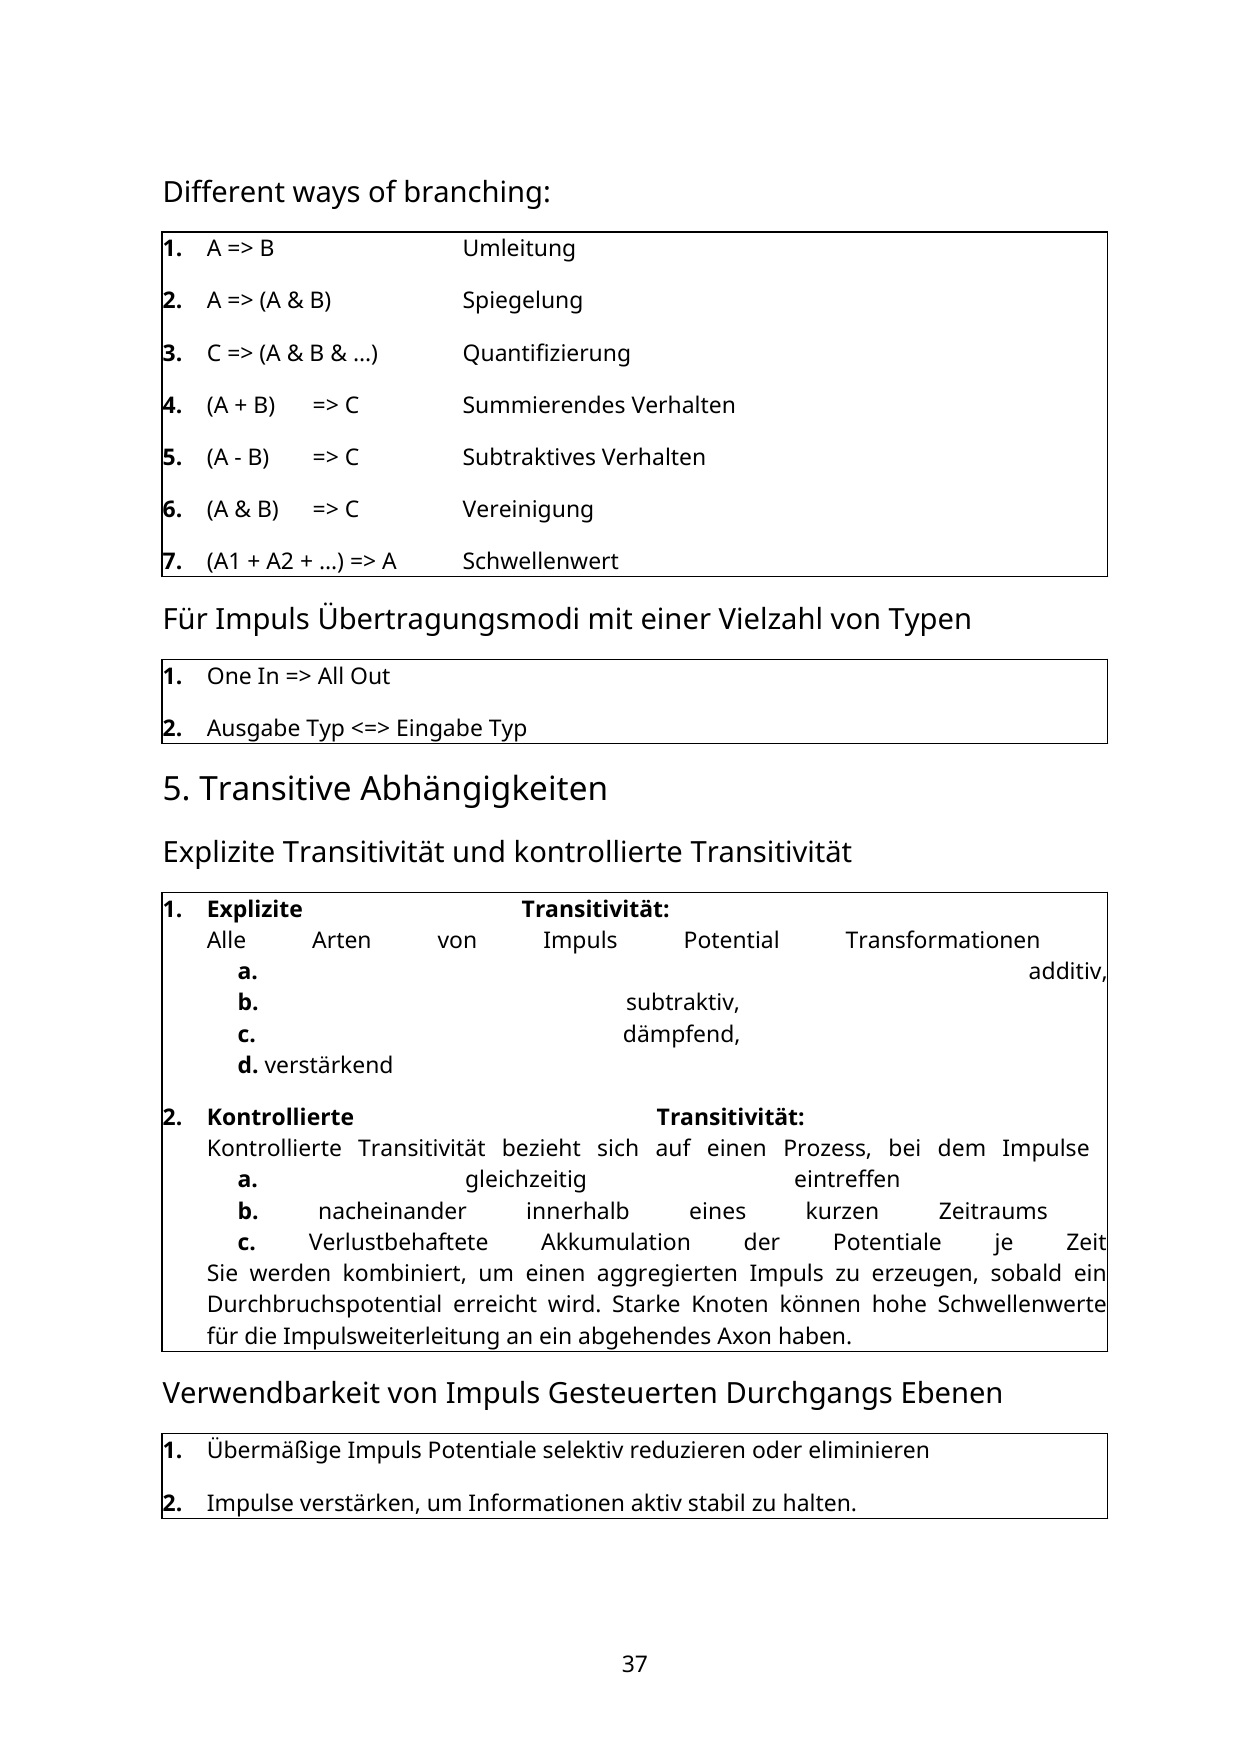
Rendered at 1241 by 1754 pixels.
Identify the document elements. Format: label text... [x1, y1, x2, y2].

list Kontrollierte Transitivität: Kontrollierte Transitivität bezieht sich auf einen Prozess, bei dem Impulse a. gleichzeitig eintreffen b. nacheinander innerhalb eines kurzen Zeitraums c. Verlustbehaftete Akkumulation der Potentiale je Zeit Sie werden kombiniert, um einen aggregierten Impuls zu erzeugen, sobald ein Durchbruchspotential erreicht wird. Starke Knoten können hohe Schwellenwerte für die Impulsweiterleitung an ein abgehendes Axon haben. [163, 1100, 1107, 1351]
list Ausgabe Typ <=> Eingabe Typ [163, 711, 1107, 743]
list (A1 + A2 + …) => A Schwellenwert [163, 544, 1107, 576]
list C => (A & B & …) Quantifizierung [163, 336, 1107, 368]
list A => B Umleitung [163, 233, 1107, 264]
list A => (A & B) Spiegelung [163, 283, 1107, 316]
list Impulse verstärken, um Informationen aktiv stabil zu halten. [163, 1485, 1107, 1518]
subtitle Explizite Transitivität und kontrollierte Transitivität [162, 831, 1090, 871]
list (A + B) => C Summierendes Verhalten [163, 388, 1107, 420]
subtitle Für Impuls Übertragungsmodi mit einer Vielzahl von Typen [162, 598, 1090, 638]
list One In => All Out [163, 660, 1107, 691]
list Explizite Transitivität: Alle Arten von Impuls Potential Transformationen a. additiv, b. subtraktiv, c. dämpfend, d. verstärkend [163, 893, 1107, 1080]
list Übermäßige Impuls Potentiale selektiv reduzieren oder eliminieren [163, 1434, 1107, 1466]
subtitle Different ways of branching: [162, 171, 1090, 211]
subtitle 5. Transitive Abhängigkeiten [162, 765, 1090, 810]
list (A - B) => C Subtraktives Verhalten [163, 440, 1107, 472]
list (A & B) => C Vereinigung [163, 492, 1107, 524]
subtitle Verwendbarkeit von Impuls Gesteuerten Durchgangs Ebenen [162, 1373, 1090, 1412]
